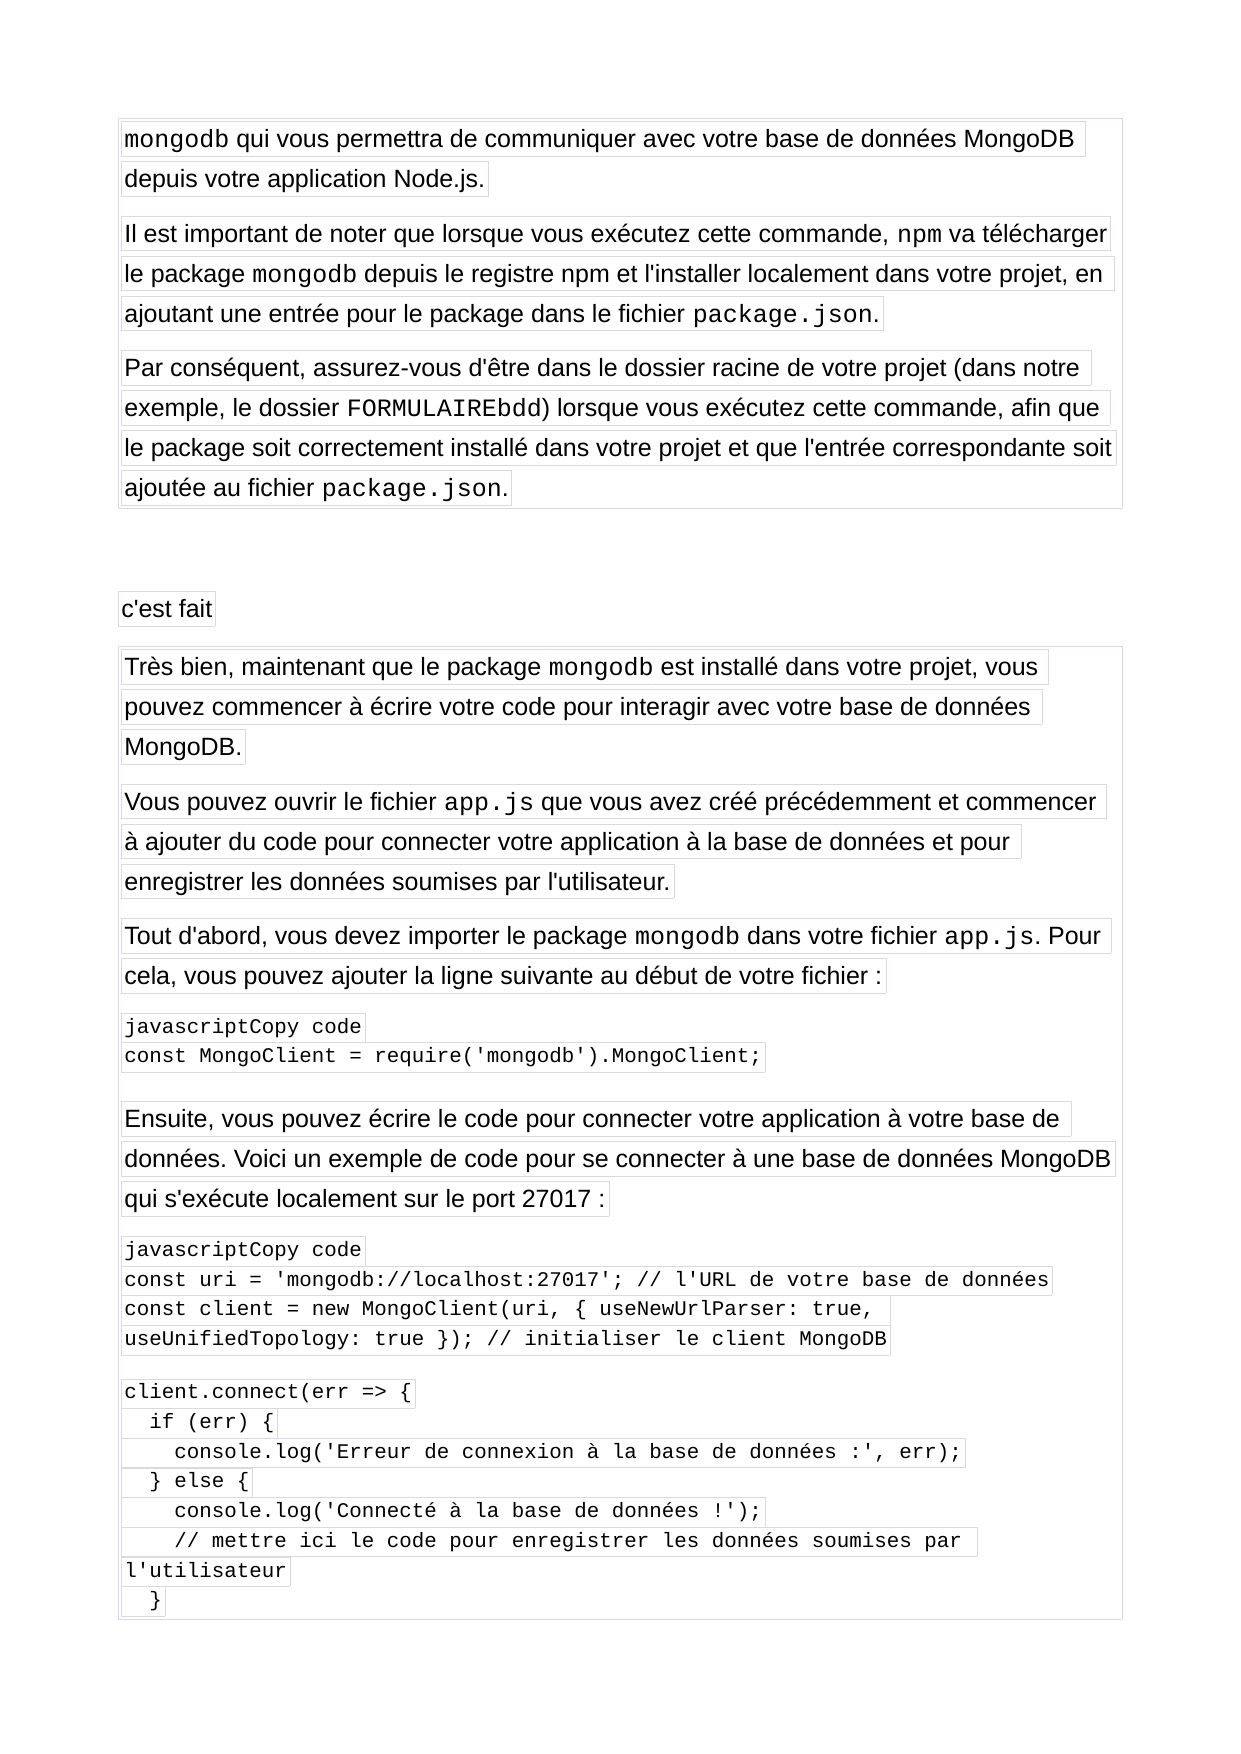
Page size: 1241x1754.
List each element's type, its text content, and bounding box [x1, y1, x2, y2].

text Ensuite, vous pouvez écrire le code pour connecter votre application à votre base de données. Voici un exemple de code pour se connecter à une base de données MongoDB qui s'exécute localement sur le port 27017 : [119, 1098, 1122, 1216]
text [216, 591, 1122, 626]
text const uri = 'mongodb://localhost:27017'; // l'URL de votre base de données [366, 1263, 1122, 1292]
text console.log('Erreur de connexion à la base de données :', err); [122, 1439, 965, 1464]
text // mettre ici le code pour enregistrer les données soumises par l'utilisateur [291, 1524, 1122, 1583]
text mongodb qui vous permettra de communiquer avec votre base de données MongoDB depuis votre application Node.js. [119, 119, 1122, 196]
text useUnifiedTopology: true }); // initialiser le client MongoDB [122, 1326, 890, 1355]
text console.log('Connecté à la base de données !'); [122, 1498, 765, 1524]
text // mettre ici le code pour enregistrer les données soumises par l'utilisateur [122, 1558, 290, 1583]
text javascriptCopy code [119, 1009, 1122, 1039]
text [891, 1292, 1122, 1355]
text if (err) { [122, 1405, 1122, 1435]
text javascriptCopy code [119, 1233, 1122, 1263]
text const client = new MongoClient(uri, { useNewUrlParser: true, [122, 1296, 890, 1325]
text } else { [122, 1469, 252, 1494]
text console.log('Connecté à la base de données !'); [253, 1494, 1122, 1524]
text Par conséquent, assurez-vous d'être dans le dossier racine de votre projet (dans notre exemple, le dossier FORMULAIREbdd) lorsque vous exécutez cette commande, afin que le package soit correctement installé dans votre projet et que l'entrée correspondante soit ajoutée au fichier package.json. [119, 347, 1122, 508]
text const MongoClient = require('mongodb').MongoClient; [366, 1039, 1122, 1072]
text Il est important de noter que lorsque vous exécutez cette commande, npm va télécharger le package mongodb depuis le registre npm et l'installer localement dans votre projet, en ajoutant une entrée pour le package dans le fichier package.json. [119, 213, 1122, 331]
text c'est fait [119, 592, 215, 626]
text } [119, 1583, 1122, 1619]
text const MongoClient = require('mongodb').MongoClient; [122, 1043, 765, 1072]
text Tout d'abord, vous devez importer le package mongodb dans votre fichier app.js. Pour cela, vous pouvez ajouter la ligne suivante au début de votre fichier : [119, 915, 1122, 993]
text console.log('Erreur de connexion à la base de données :', err); [278, 1435, 1122, 1464]
text Très bien, maintenant que le package mongodb est installé dans votre projet, vous pouvez commencer à écrire votre code pour interagir avec votre base de données MongoDB. [119, 647, 1122, 764]
text // mettre ici le code pour enregistrer les données soumises par l'utilisateur [122, 1528, 977, 1556]
text Vous pouvez ouvrir le fichier app.js que vous avez créé précédemment et commencer à ajouter du code pour connecter votre application à la base de données et pour enregistrer les données soumises par l'utilisateur. [119, 780, 1122, 898]
text client.connect(err => { [119, 1375, 1122, 1405]
text const uri = 'mongodb://localhost:27017'; // l'URL de votre base de données [122, 1267, 1052, 1292]
text [253, 1464, 1122, 1494]
